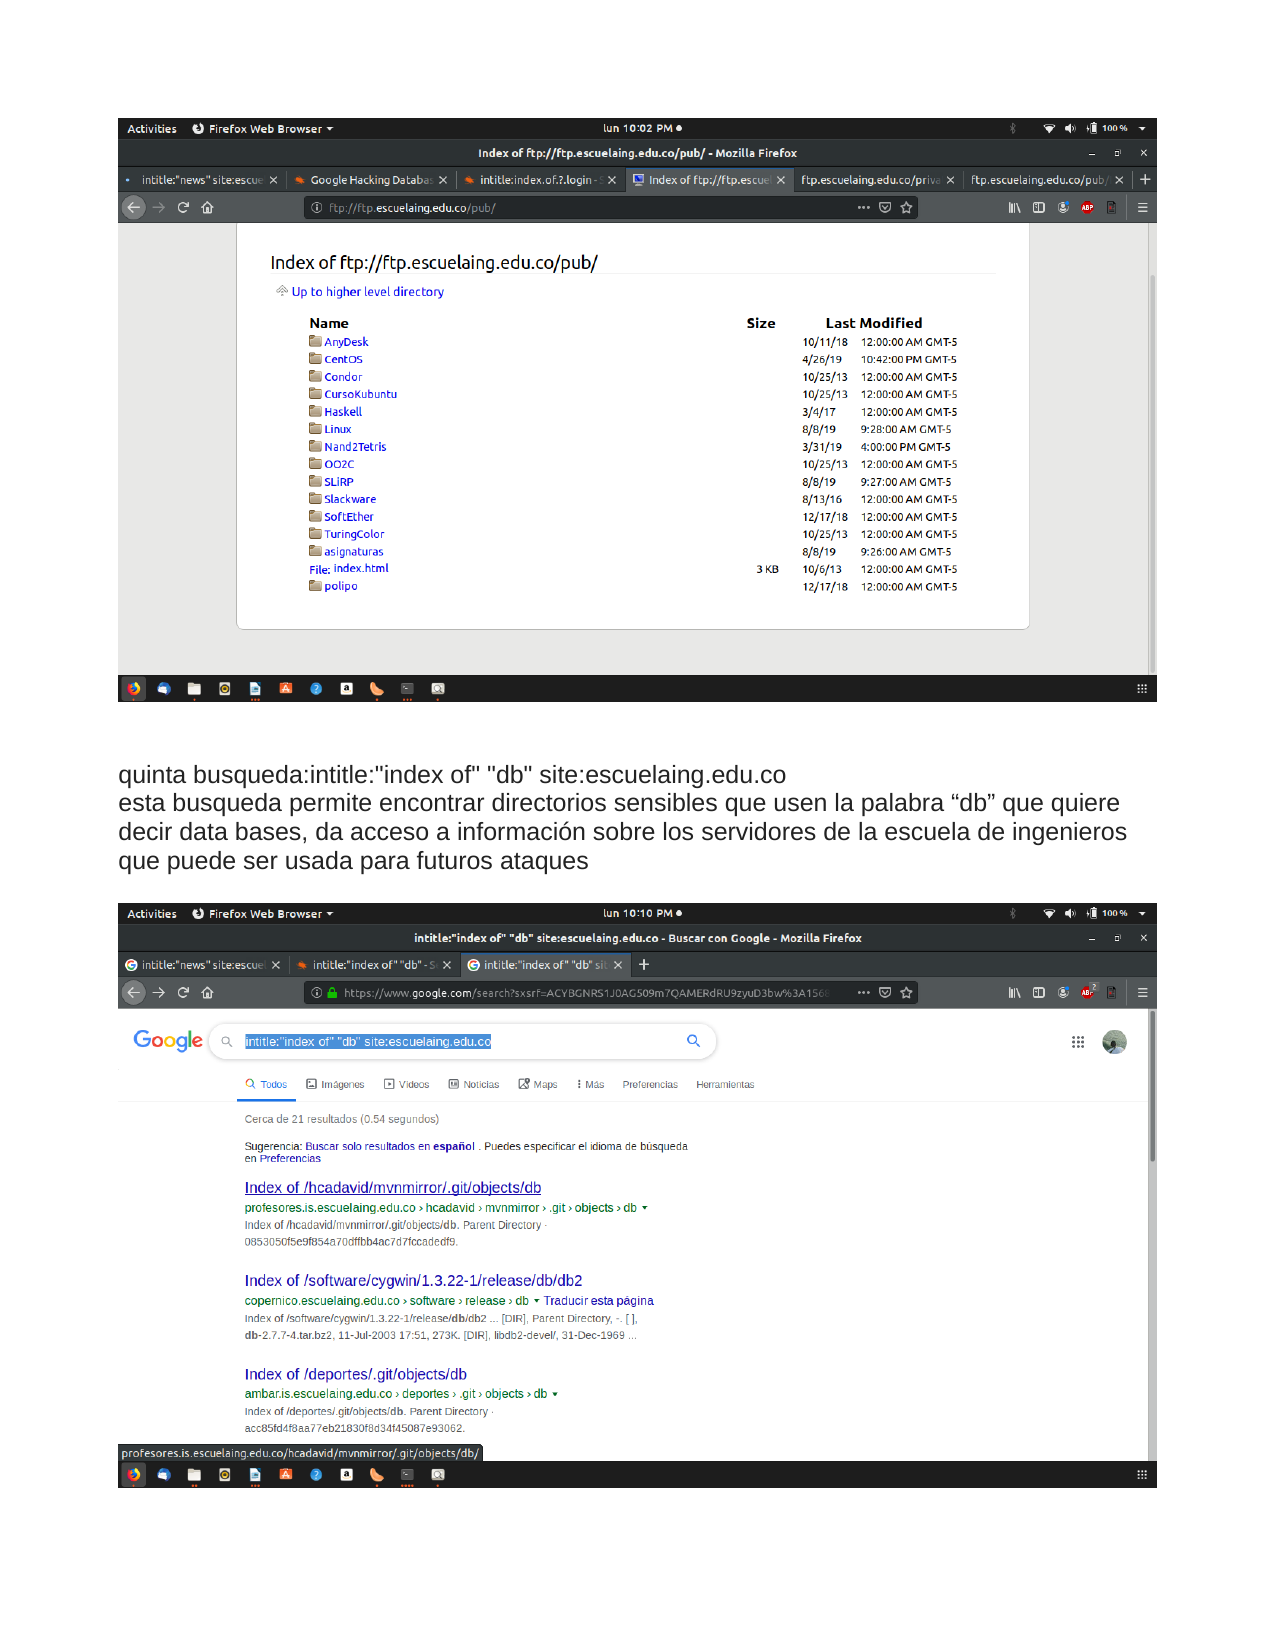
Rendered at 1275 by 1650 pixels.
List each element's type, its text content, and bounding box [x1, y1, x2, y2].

picture [118, 118, 1157, 702]
text esta busqueda permite encontrar directorios sensibles que usen la palabra “db” que quiere decir data bases, da acceso a información sobre los servidores de la escuela de ingenieros que puede ser usada para futuros ataques [118, 788, 1157, 874]
picture [118, 903, 1157, 1488]
text quinta busqueda:intitle:"index of" "db" site:escuelaing.edu.co [118, 759, 1157, 788]
